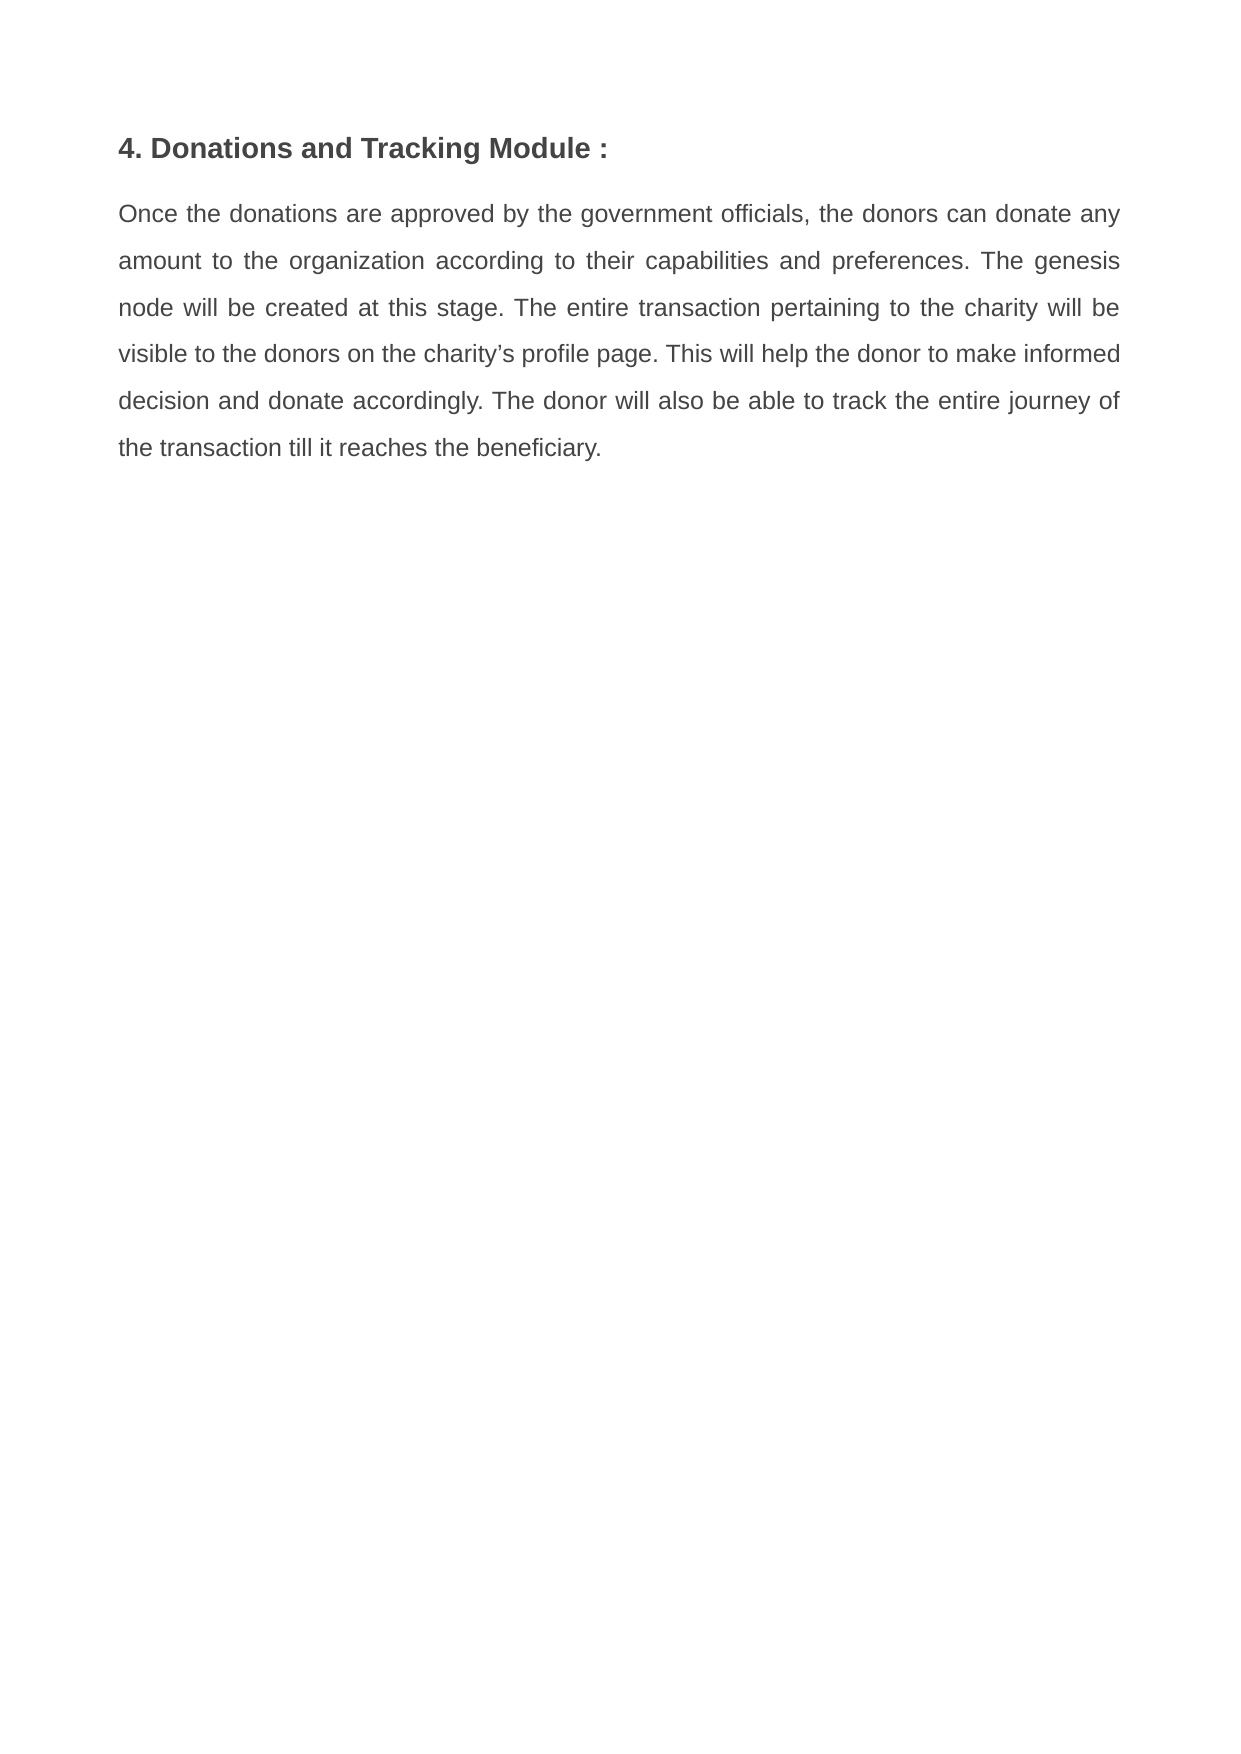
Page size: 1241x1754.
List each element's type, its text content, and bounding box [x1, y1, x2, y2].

text Once the donations are approved by the government officials, the donors can donate any amount to the organization according to their capabilities and preferences. The genesis node will be created at this stage. The entire transaction pertaining to the charity will be visible to the donors on the charity’s profile page. This will help the donor to make informed decision and donate accordingly. The donor will also be able to track the entire journey of the transaction till it reaches the beneficiary. [118, 181, 1122, 462]
text 4. Donations and Tracking Module : [118, 118, 1122, 165]
